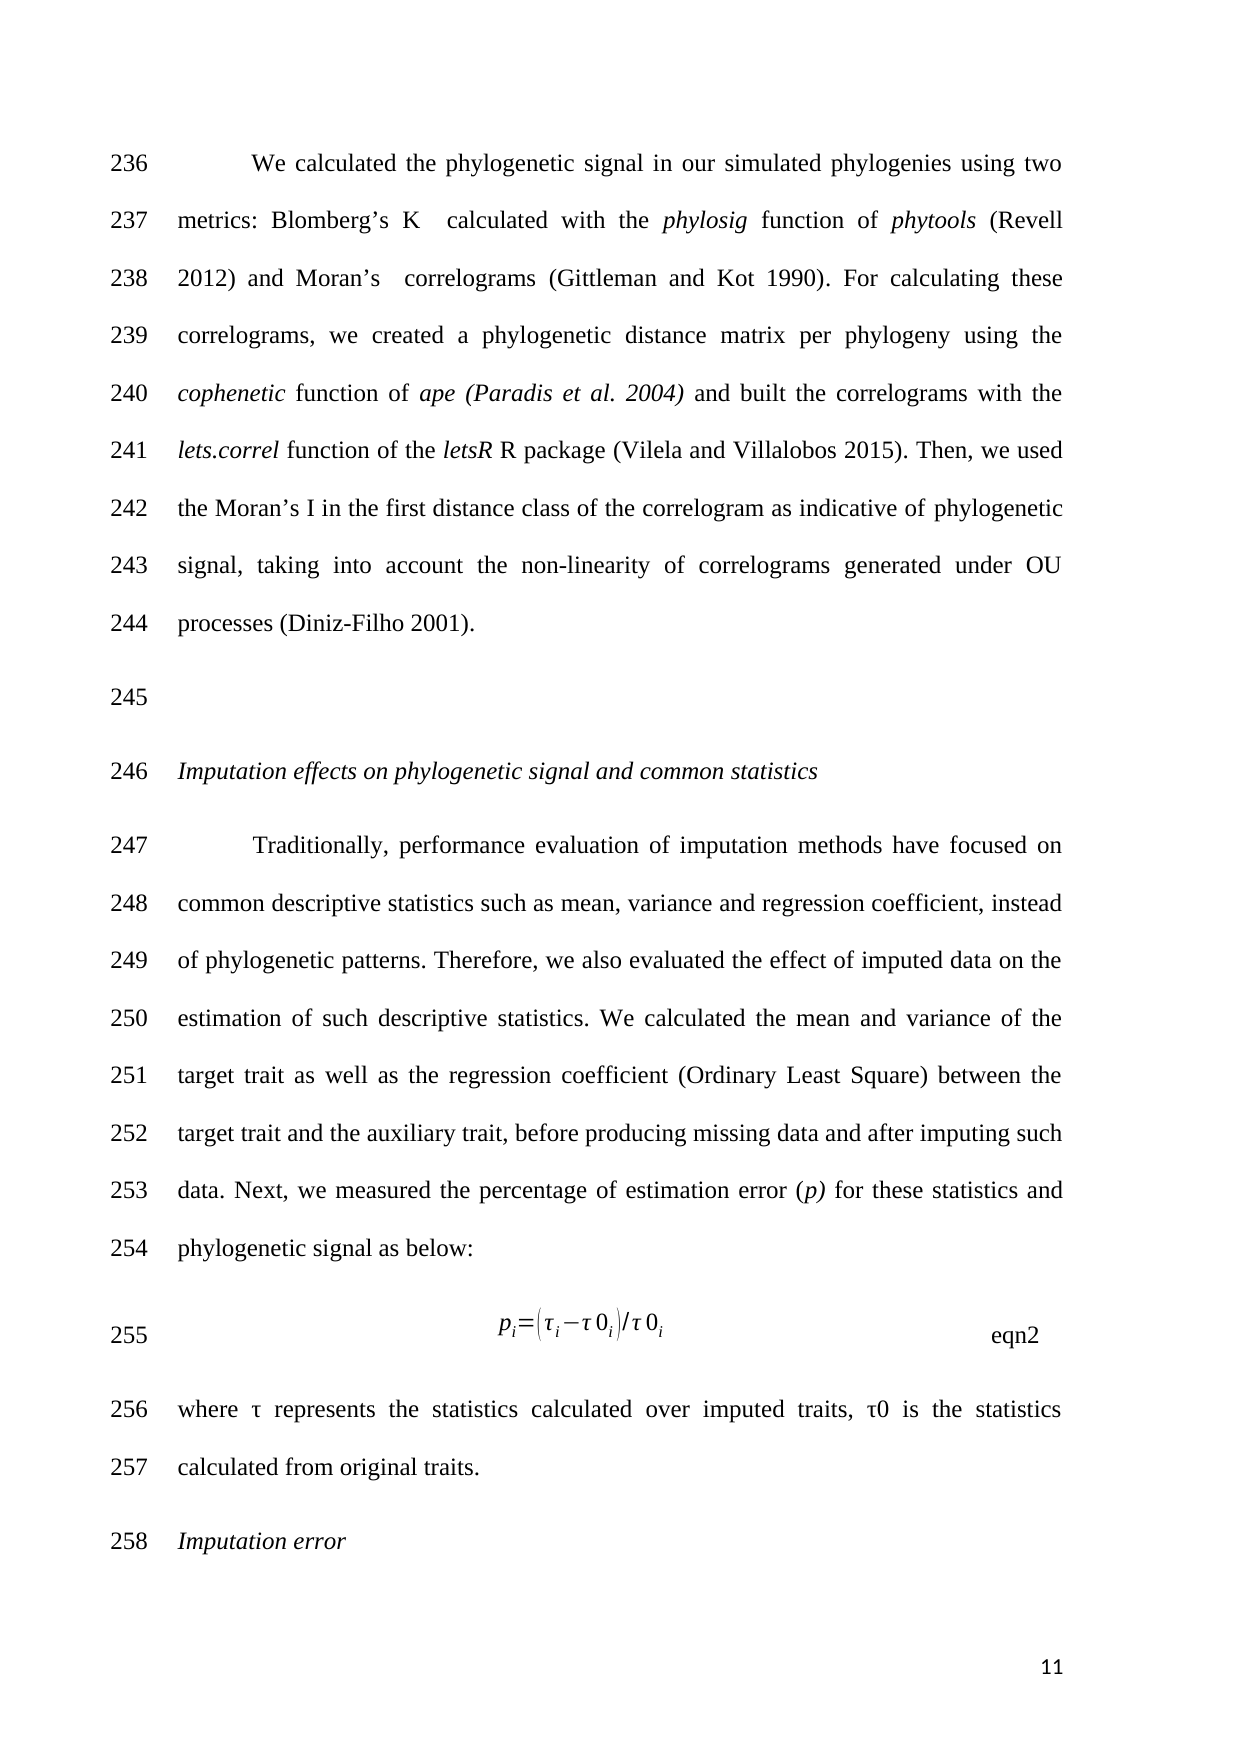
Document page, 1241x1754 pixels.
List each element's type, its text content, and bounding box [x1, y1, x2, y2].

text where τ represents the statistics calculated over imputed traits, τ0 is the statistics calculated from original traits. [177, 1394, 1063, 1481]
text Imputation error [177, 1526, 1063, 1555]
text We calculated the phylogenetic signal in our simulated phylogenies using two metrics: Blomberg’s K calculated with the phylosig function of phytools (Revell 2012)⁠ and Moran’s correlograms (Gittleman and Kot 1990)⁠. For calculating these correlograms, we created a phylogenetic distance matrix per phylogeny using the cophenetic function of ape (Paradis et al. 2004)⁠ and built the correlograms with the lets.correl function of the letsR R package (Vilela and Villalobos 2015)⁠. Then, we used the Moran’s I in the first distance class of the correlogram as indicative of phylogenetic signal, taking into account the non-linearity of correlograms generated under OU processes (Diniz-Filho 2001)⁠. [177, 148, 1063, 636]
text Imputation effects on phylogenetic signal and common statistics [177, 756, 1063, 785]
text eqn2 [177, 1307, 1063, 1349]
text Traditionally, performance evaluation of imputation methods have focused on common descriptive statistics such as mean, variance and regression coefficient, instead of phylogenetic patterns. Therefore, we also evaluated the effect of imputed data on the estimation of such descriptive statistics. We calculated the mean and variance of the target trait as well as the regression coefficient (Ordinary Least Square) between the target trait and the auxiliary trait, before producing missing data and after imputing such data. Next, we measured the percentage of estimation error (p) for these statistics and phylogenetic signal as below: [177, 830, 1063, 1261]
